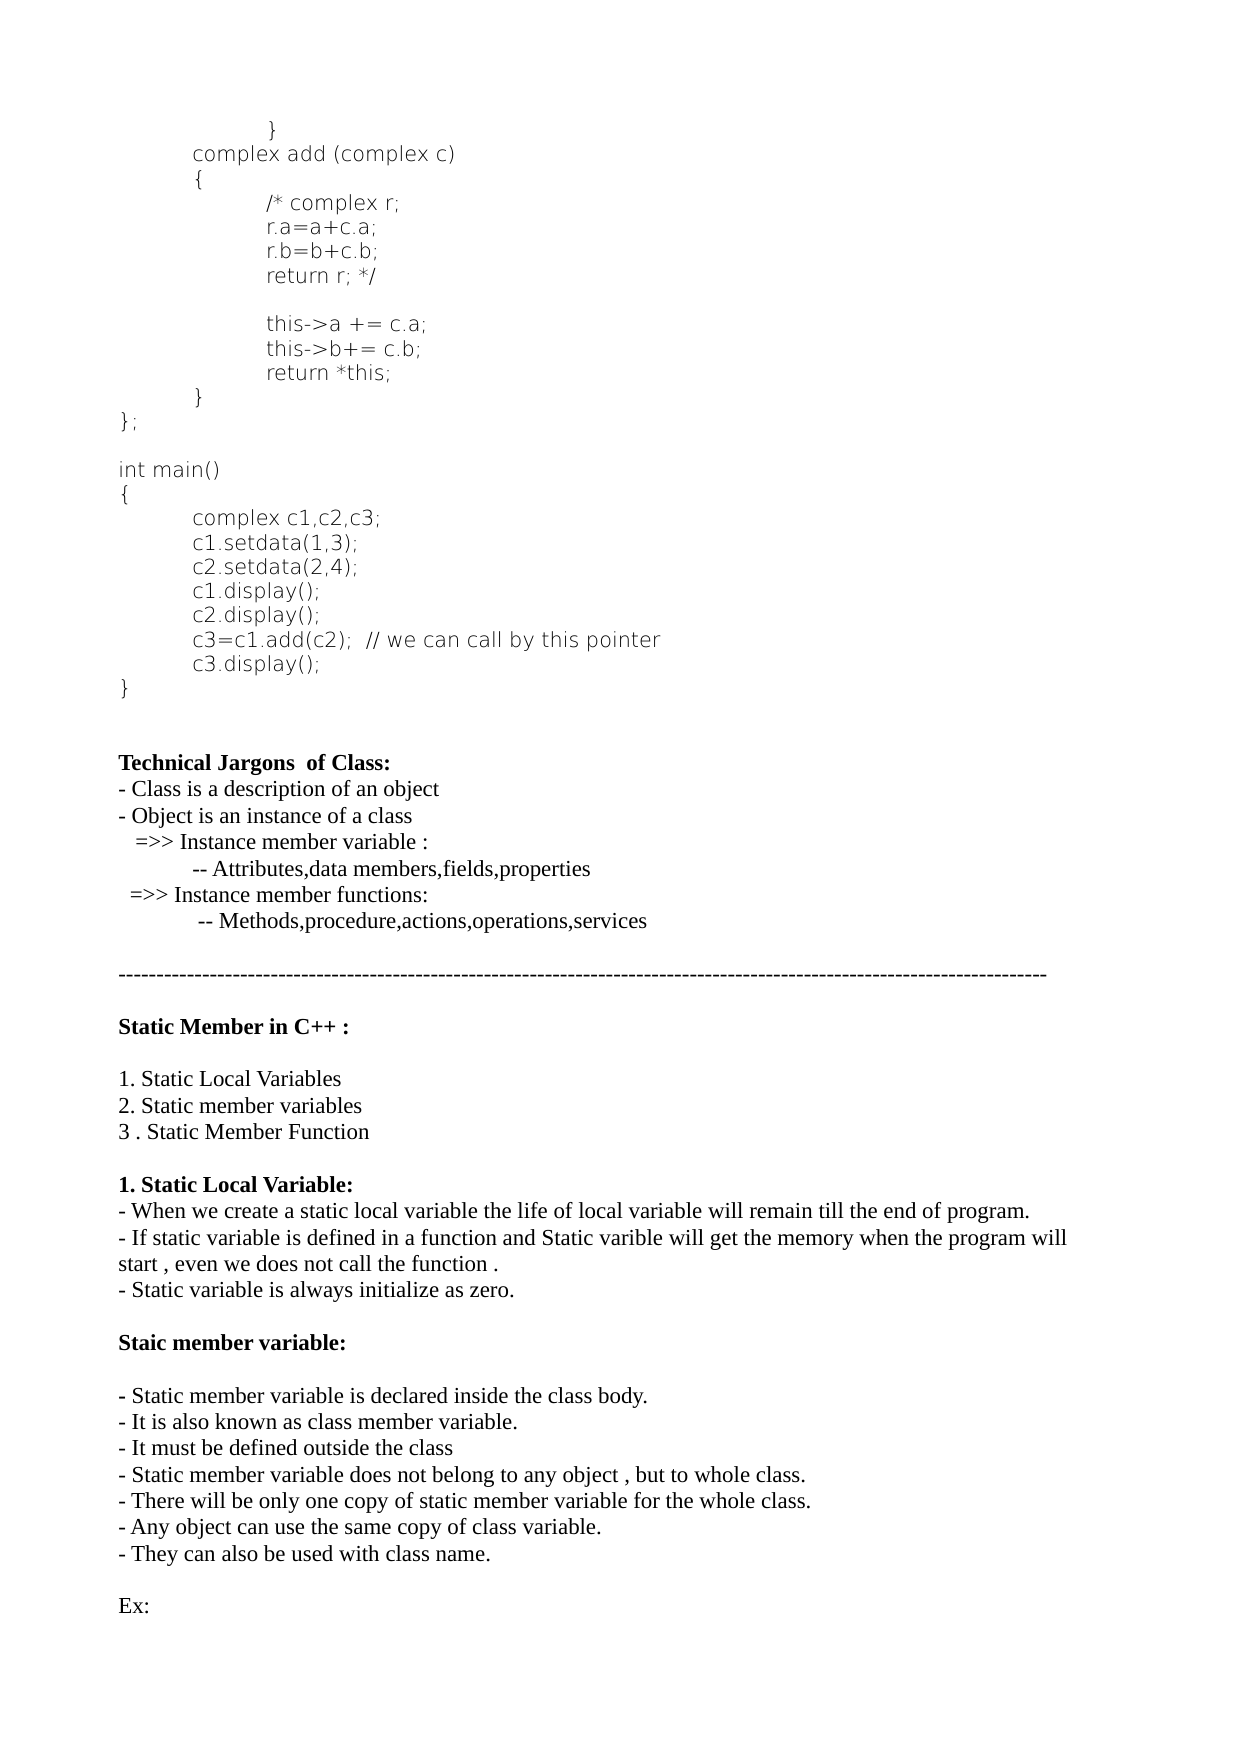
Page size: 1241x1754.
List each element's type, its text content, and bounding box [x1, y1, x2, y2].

text return *this; [118, 361, 1122, 385]
text - It must be defined outside the class [118, 1434, 1122, 1461]
text -- Methods,procedure,actions,operations,services [118, 907, 1122, 934]
text this->a += c.a; [118, 312, 1122, 337]
text - Static member variable is declared inside the class body. [118, 1382, 1122, 1408]
text return r; */ [118, 264, 1122, 288]
text 3 . Static Member Function [118, 1118, 1122, 1144]
text 2. Static member variables [118, 1092, 1122, 1118]
text c2.setdata(2,4); [118, 555, 1122, 579]
text - Static variable is always initialize as zero. [118, 1276, 1122, 1303]
text int main() [118, 458, 1122, 482]
text - Object is an instance of a class [118, 802, 1122, 828]
text 1. Static Local Variable: [118, 1171, 1122, 1197]
text - It is also known as class member variable. [118, 1408, 1122, 1434]
text =>> Instance member functions: [118, 881, 1122, 907]
text { [118, 482, 1122, 506]
text r.b=b+c.b; [118, 239, 1122, 264]
text - Class is a description of an object [118, 776, 1122, 802]
text { [118, 167, 1122, 191]
text - If static variable is defined in a function and Static varible will get the memory when the program will start , even we does not call the function . [118, 1223, 1122, 1276]
text - When we create a static local variable the life of local variable will remain till the end of program. [118, 1197, 1122, 1223]
text - There will be only one copy of static member variable for the whole class. [118, 1487, 1122, 1513]
text /* complex r; [118, 191, 1122, 215]
text Static Member in C++ : [118, 1013, 1122, 1039]
text - They can also be used with class name. [118, 1540, 1122, 1566]
text } [118, 676, 1122, 701]
text Staic member variable: [118, 1329, 1122, 1355]
text complex c1,c2,c3; [118, 506, 1122, 531]
text =>> Instance member variable : [118, 828, 1122, 854]
text c3=c1.add(c2); // we can call by this pointer [118, 628, 1122, 652]
text } [118, 118, 1122, 142]
text c2.display(); [118, 603, 1122, 628]
text -------------------------------------------------------------------------------------------------------------------------- [118, 960, 1122, 986]
text 1. Static Local Variables [118, 1065, 1122, 1092]
text Ex: [118, 1592, 1122, 1619]
text this->b+= c.b; [118, 337, 1122, 361]
text -- Attributes,data members,fields,properties [118, 854, 1122, 881]
text - Static member variable does not belong to any object , but to whole class. [118, 1461, 1122, 1487]
text - Any object can use the same copy of class variable. [118, 1513, 1122, 1540]
text complex add (complex c) [118, 142, 1122, 167]
text Technical Jargons of Class: [118, 749, 1122, 776]
text r.a=a+c.a; [118, 215, 1122, 239]
text c1.display(); [118, 579, 1122, 603]
text c3.display(); [118, 652, 1122, 676]
text c1.setdata(1,3); [118, 531, 1122, 555]
text }; [118, 409, 1122, 434]
text } [118, 385, 1122, 409]
